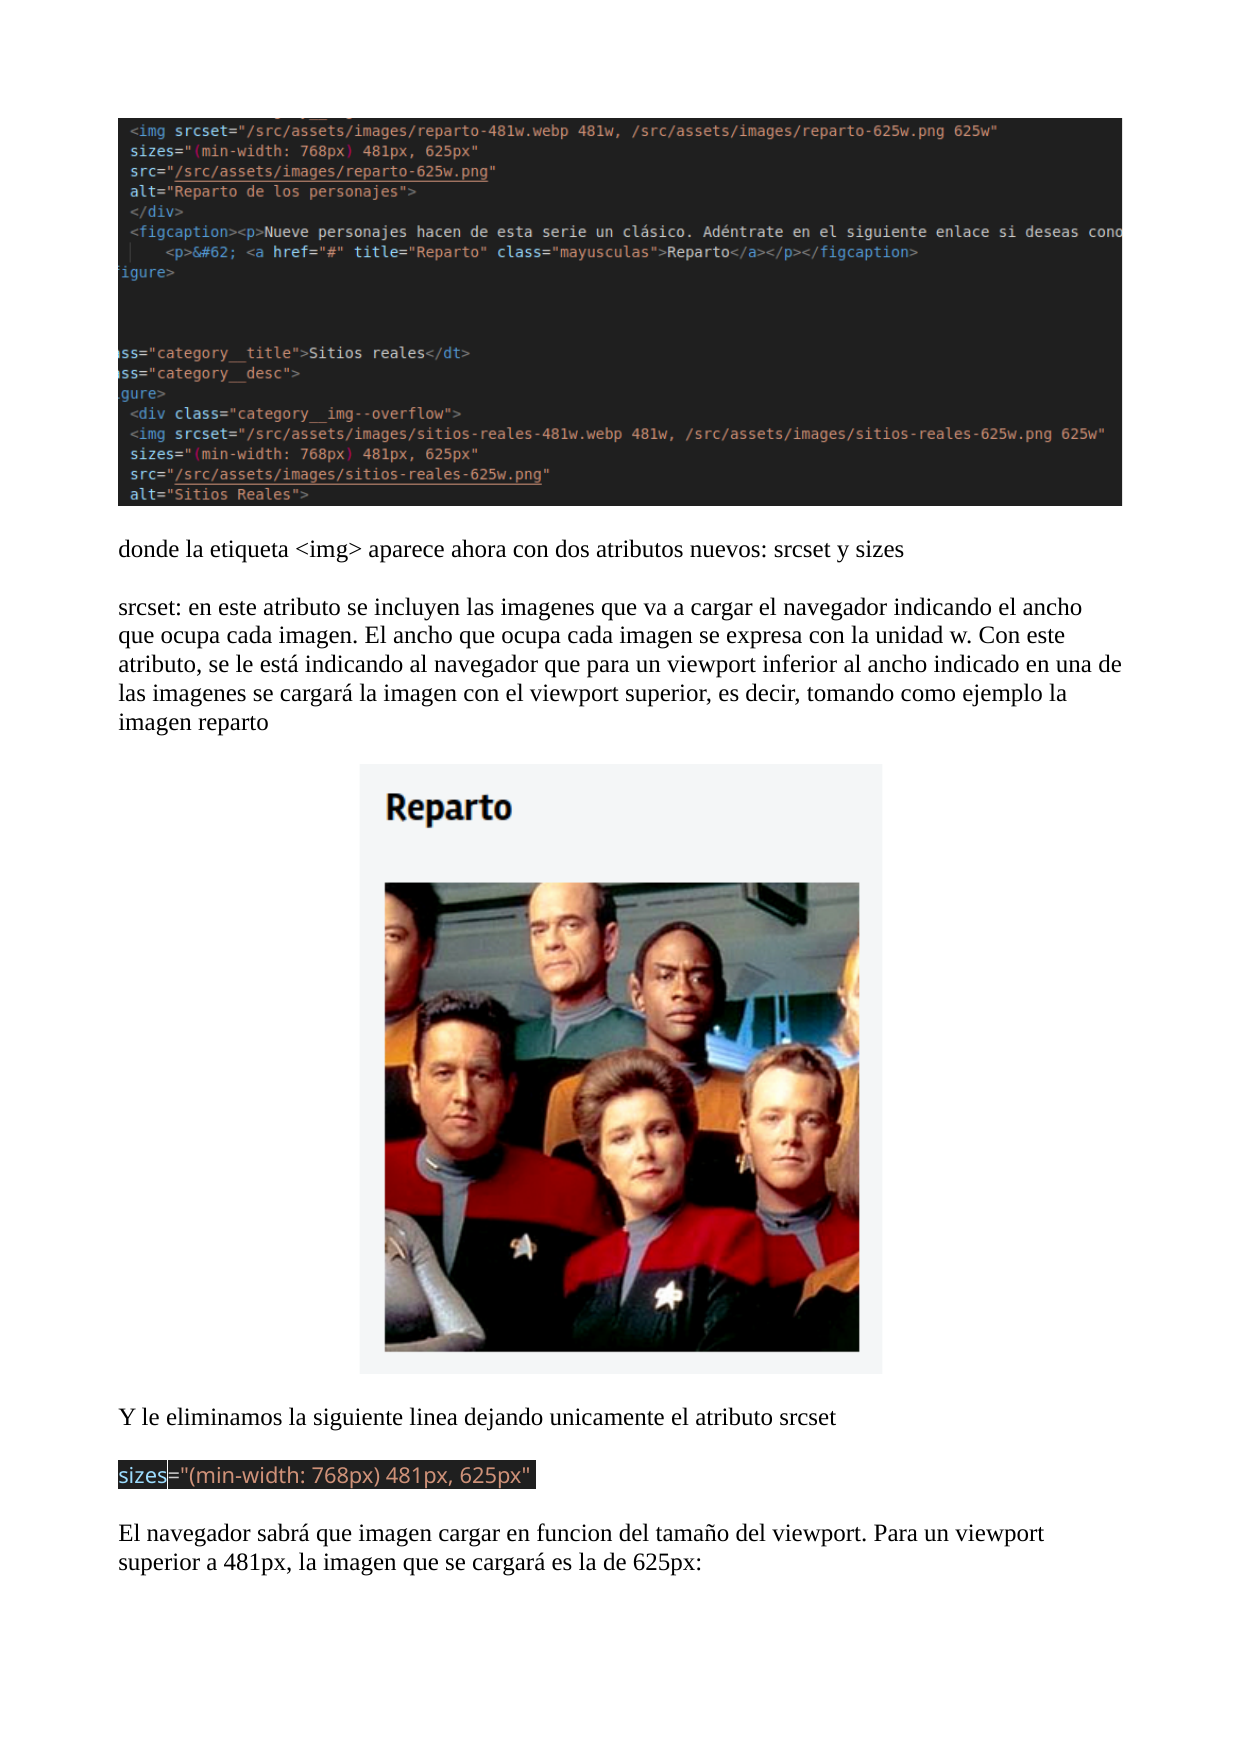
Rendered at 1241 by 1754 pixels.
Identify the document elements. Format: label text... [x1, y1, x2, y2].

text sizes="(min-width: 768px) 481px, 625px" [118, 1460, 1122, 1489]
text donde la etiqueta <img> aparece ahora con dos atributos nuevos: srcset y sizes [118, 534, 1122, 563]
text Y le eliminamos la siguiente linea dejando unicamente el atributo srcset [118, 1402, 1122, 1431]
picture [118, 118, 1123, 506]
picture [357, 764, 883, 1374]
text srcset: en este atributo se incluyen las imagenes que va a cargar el navegador indicando el ancho que ocupa cada imagen. El ancho que ocupa cada imagen se expresa con la unidad w. Con este atributo, se le está indicando al navegador que para un viewport inferior al ancho indicado en una de las imagenes se cargará la imagen con el viewport superior, es decir, tomando como ejemplo la imagen reparto [118, 592, 1122, 735]
text El navegador sabrá que imagen cargar en funcion del tamaño del viewport. Para un viewport superior a 481px, la imagen que se cargará es la de 625px: [118, 1518, 1122, 1576]
